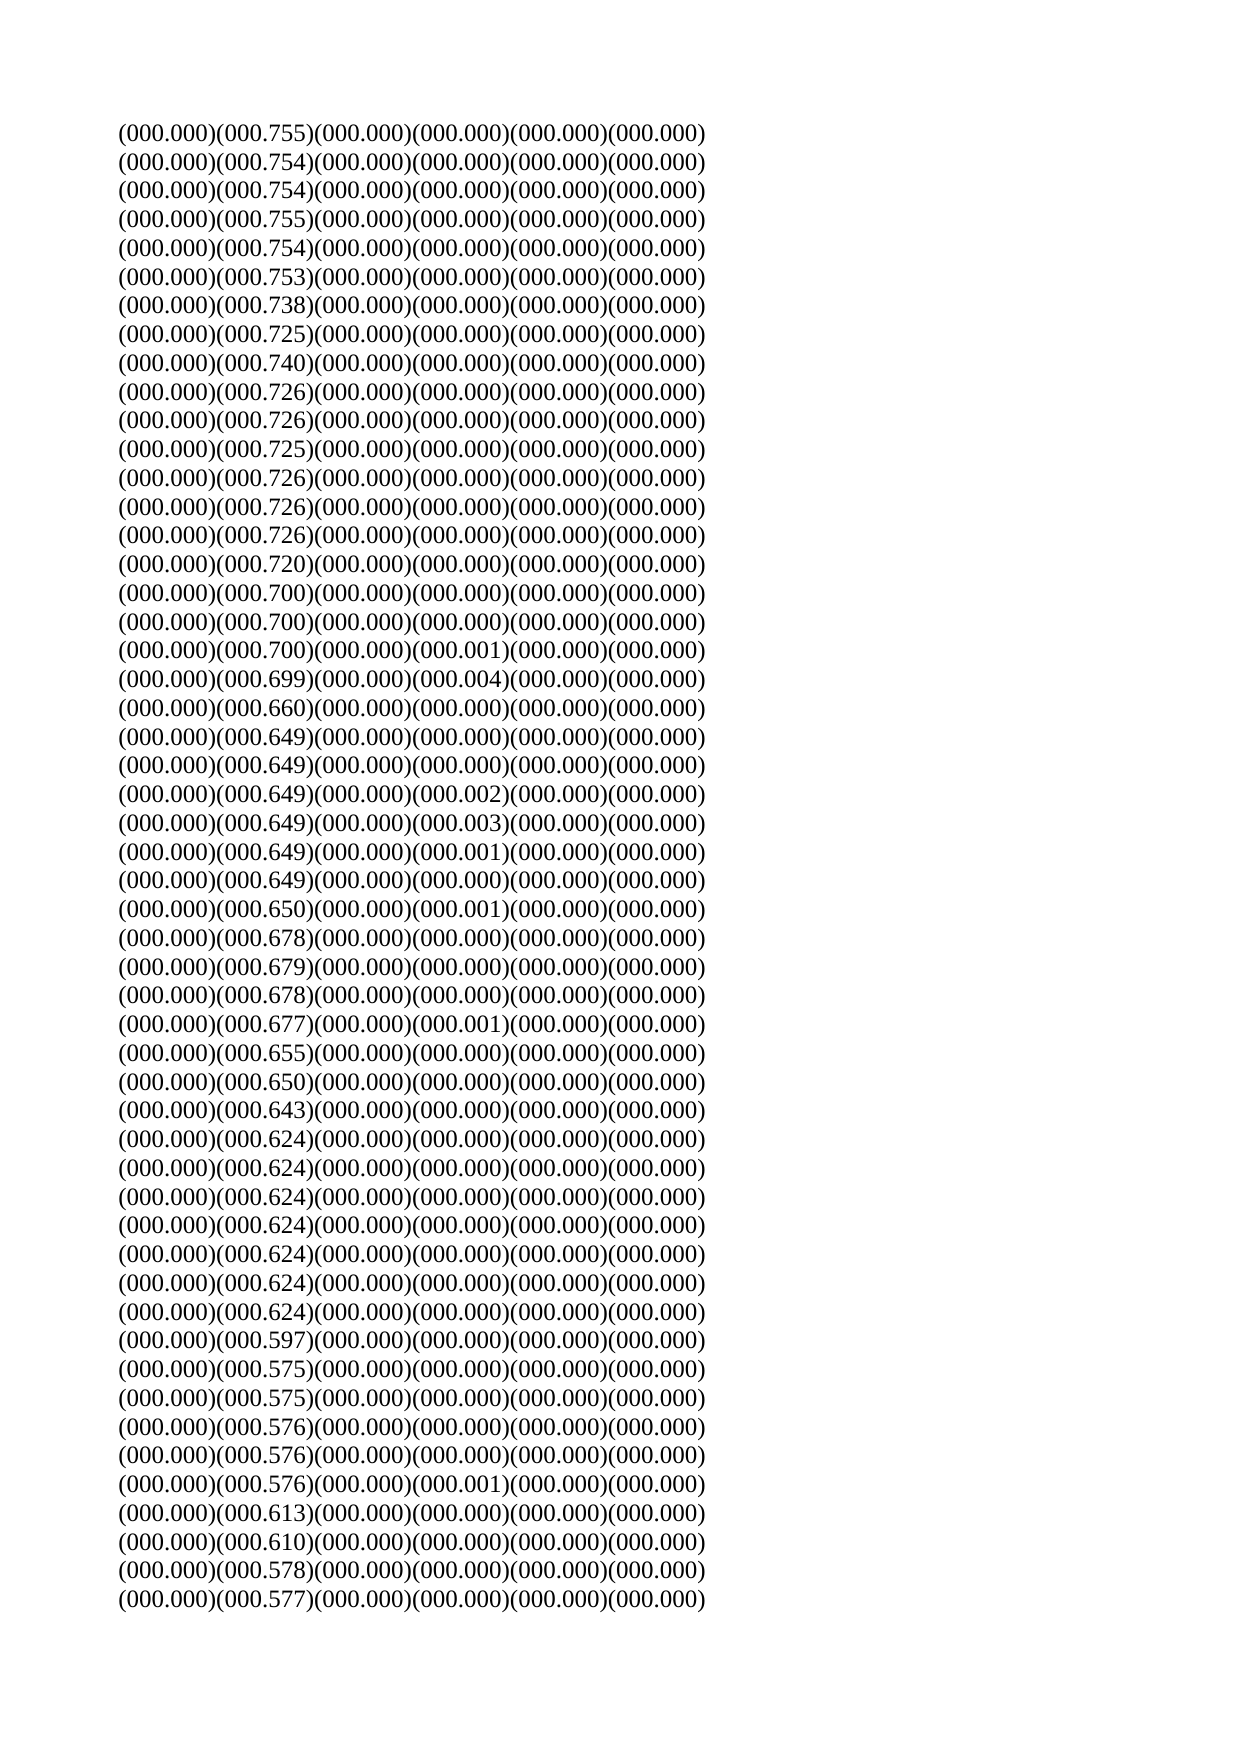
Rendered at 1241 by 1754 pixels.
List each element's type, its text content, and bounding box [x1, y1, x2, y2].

text (000.000)(000.726)(000.000)(000.000)(000.000)(000.000) [118, 521, 1122, 549]
text (000.000)(000.678)(000.000)(000.000)(000.000)(000.000) [118, 981, 1122, 1009]
text (000.000)(000.677)(000.000)(000.001)(000.000)(000.000) [118, 1009, 1122, 1038]
text (000.000)(000.578)(000.000)(000.000)(000.000)(000.000) [118, 1556, 1122, 1584]
text (000.000)(000.699)(000.000)(000.004)(000.000)(000.000) [118, 664, 1122, 693]
text (000.000)(000.754)(000.000)(000.000)(000.000)(000.000) [118, 147, 1122, 176]
text (000.000)(000.650)(000.000)(000.000)(000.000)(000.000) [118, 1067, 1122, 1096]
text (000.000)(000.597)(000.000)(000.000)(000.000)(000.000) [118, 1326, 1122, 1354]
text (000.000)(000.726)(000.000)(000.000)(000.000)(000.000) [118, 406, 1122, 434]
text (000.000)(000.577)(000.000)(000.000)(000.000)(000.000) [118, 1584, 1122, 1613]
text (000.000)(000.624)(000.000)(000.000)(000.000)(000.000) [118, 1268, 1122, 1297]
text (000.000)(000.624)(000.000)(000.000)(000.000)(000.000) [118, 1153, 1122, 1182]
text (000.000)(000.755)(000.000)(000.000)(000.000)(000.000) [118, 204, 1122, 233]
text (000.000)(000.678)(000.000)(000.000)(000.000)(000.000) [118, 923, 1122, 952]
text (000.000)(000.649)(000.000)(000.002)(000.000)(000.000) [118, 779, 1122, 808]
text (000.000)(000.643)(000.000)(000.000)(000.000)(000.000) [118, 1096, 1122, 1124]
text (000.000)(000.754)(000.000)(000.000)(000.000)(000.000) [118, 233, 1122, 262]
text (000.000)(000.649)(000.000)(000.003)(000.000)(000.000) [118, 808, 1122, 837]
text (000.000)(000.700)(000.000)(000.001)(000.000)(000.000) [118, 636, 1122, 664]
text (000.000)(000.610)(000.000)(000.000)(000.000)(000.000) [118, 1527, 1122, 1556]
text (000.000)(000.726)(000.000)(000.000)(000.000)(000.000) [118, 463, 1122, 492]
text (000.000)(000.754)(000.000)(000.000)(000.000)(000.000) [118, 176, 1122, 204]
text (000.000)(000.576)(000.000)(000.000)(000.000)(000.000) [118, 1412, 1122, 1441]
text (000.000)(000.624)(000.000)(000.000)(000.000)(000.000) [118, 1211, 1122, 1239]
text (000.000)(000.740)(000.000)(000.000)(000.000)(000.000) [118, 348, 1122, 377]
text (000.000)(000.753)(000.000)(000.000)(000.000)(000.000) [118, 262, 1122, 291]
text (000.000)(000.613)(000.000)(000.000)(000.000)(000.000) [118, 1498, 1122, 1527]
text (000.000)(000.575)(000.000)(000.000)(000.000)(000.000) [118, 1354, 1122, 1383]
text (000.000)(000.660)(000.000)(000.000)(000.000)(000.000) [118, 693, 1122, 722]
text (000.000)(000.575)(000.000)(000.000)(000.000)(000.000) [118, 1383, 1122, 1412]
text (000.000)(000.576)(000.000)(000.000)(000.000)(000.000) [118, 1441, 1122, 1469]
text (000.000)(000.649)(000.000)(000.000)(000.000)(000.000) [118, 722, 1122, 751]
text (000.000)(000.726)(000.000)(000.000)(000.000)(000.000) [118, 492, 1122, 521]
text (000.000)(000.720)(000.000)(000.000)(000.000)(000.000) [118, 549, 1122, 578]
text (000.000)(000.725)(000.000)(000.000)(000.000)(000.000) [118, 319, 1122, 348]
text (000.000)(000.725)(000.000)(000.000)(000.000)(000.000) [118, 434, 1122, 463]
text (000.000)(000.738)(000.000)(000.000)(000.000)(000.000) [118, 291, 1122, 319]
text (000.000)(000.700)(000.000)(000.000)(000.000)(000.000) [118, 607, 1122, 636]
text (000.000)(000.624)(000.000)(000.000)(000.000)(000.000) [118, 1124, 1122, 1153]
text (000.000)(000.649)(000.000)(000.001)(000.000)(000.000) [118, 837, 1122, 866]
text (000.000)(000.700)(000.000)(000.000)(000.000)(000.000) [118, 578, 1122, 607]
text (000.000)(000.650)(000.000)(000.001)(000.000)(000.000) [118, 894, 1122, 923]
text (000.000)(000.649)(000.000)(000.000)(000.000)(000.000) [118, 751, 1122, 779]
text (000.000)(000.649)(000.000)(000.000)(000.000)(000.000) [118, 866, 1122, 894]
text (000.000)(000.655)(000.000)(000.000)(000.000)(000.000) [118, 1038, 1122, 1067]
text (000.000)(000.624)(000.000)(000.000)(000.000)(000.000) [118, 1297, 1122, 1326]
text (000.000)(000.726)(000.000)(000.000)(000.000)(000.000) [118, 377, 1122, 406]
text (000.000)(000.576)(000.000)(000.001)(000.000)(000.000) [118, 1469, 1122, 1498]
text (000.000)(000.624)(000.000)(000.000)(000.000)(000.000) [118, 1239, 1122, 1268]
text (000.000)(000.624)(000.000)(000.000)(000.000)(000.000) [118, 1182, 1122, 1211]
text (000.000)(000.679)(000.000)(000.000)(000.000)(000.000) [118, 952, 1122, 981]
text (000.000)(000.755)(000.000)(000.000)(000.000)(000.000) [118, 118, 1122, 147]
